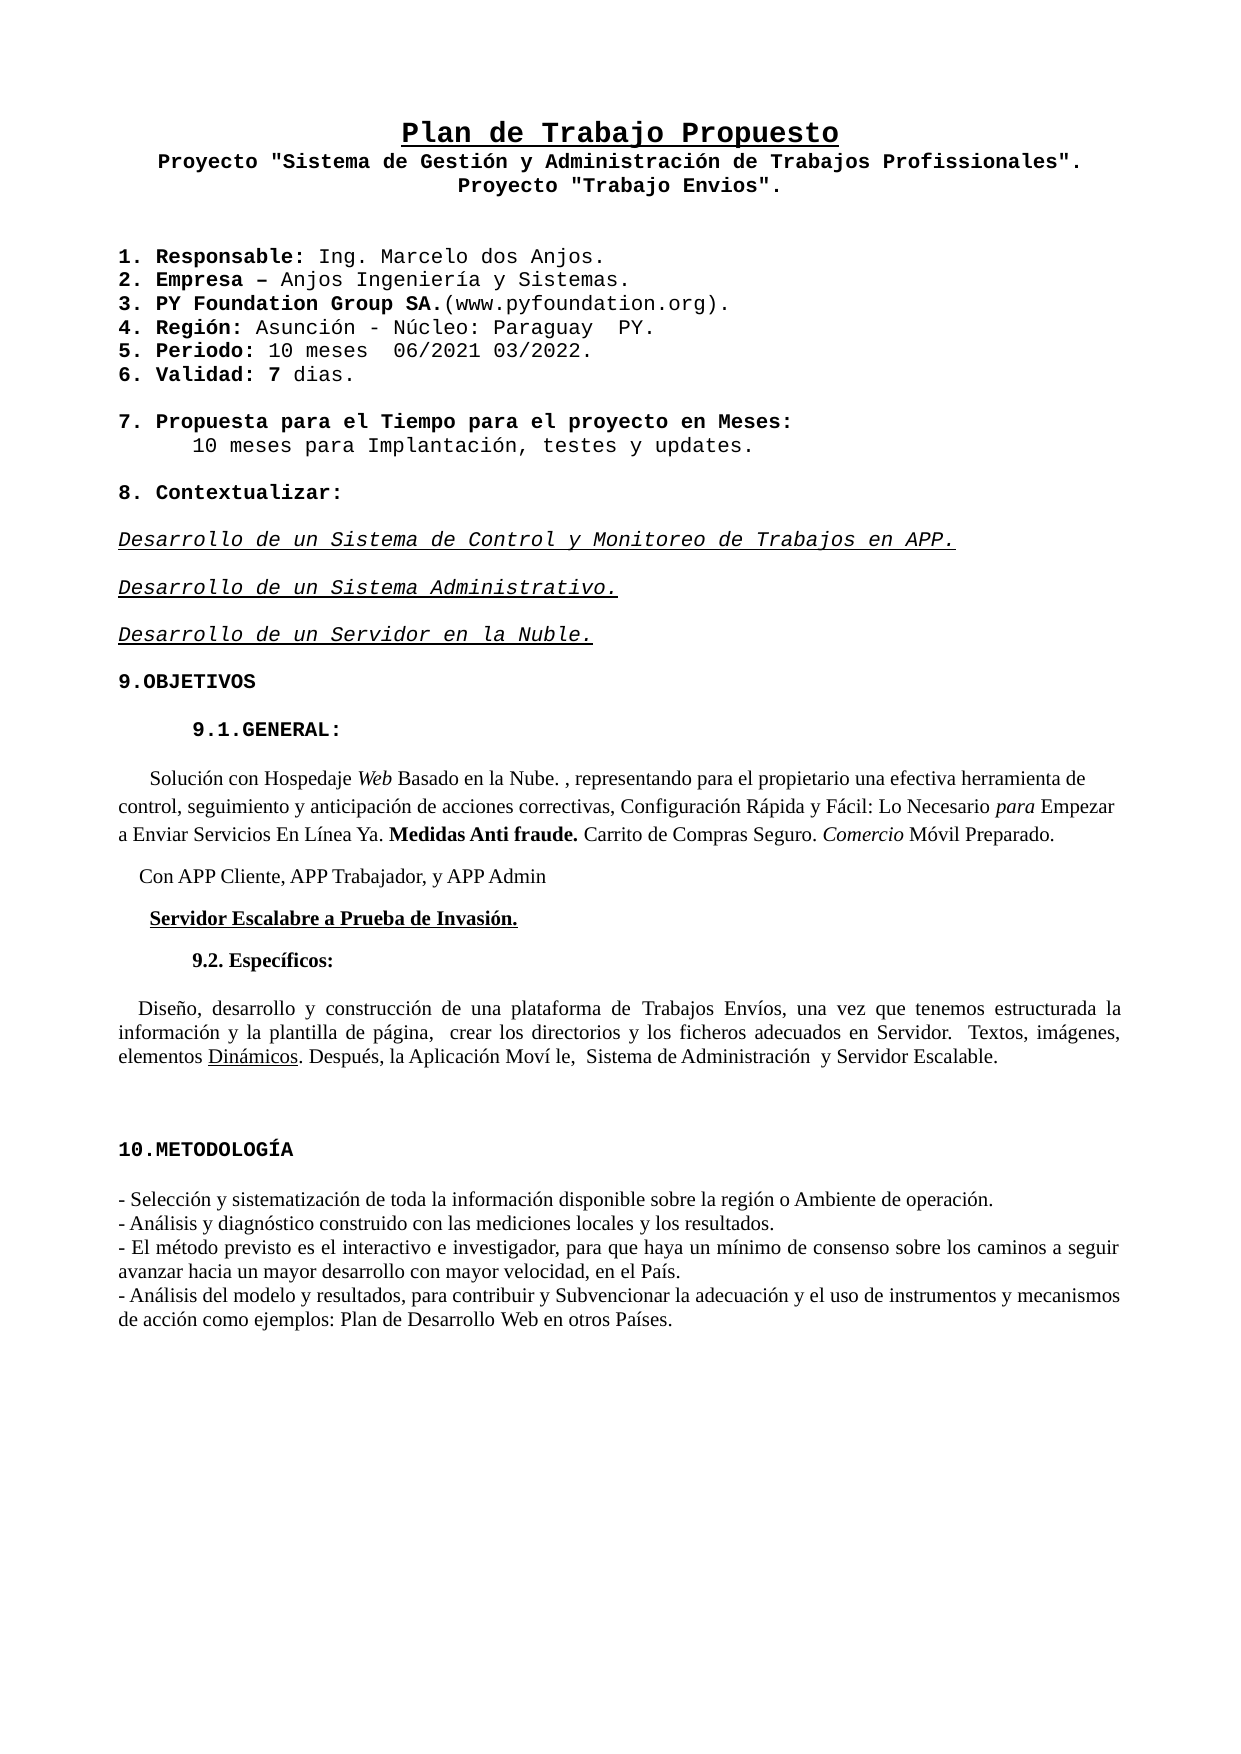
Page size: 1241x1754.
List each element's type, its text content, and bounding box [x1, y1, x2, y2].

text 10 meses para Implantación, testes y updates. [118, 435, 1122, 458]
text 6. Validad: 7 dias. [118, 364, 1122, 388]
text Proyecto "Sistema de Gestión y Administración de Trabajos Profissionales". [118, 151, 1122, 175]
text Proyecto "Trabajo Envios". [118, 175, 1122, 198]
text 5. Periodo: 10 meses 06/2021 03/2022. [118, 340, 1122, 364]
text 10.METODOLOGÍA [118, 1139, 1122, 1163]
text 9.2. Específicos: [118, 948, 1122, 972]
text Desarrollo de un Sistema de Control y Monitoreo de Trabajos en APP. [118, 529, 1122, 553]
text Plan de Trabajo Propuesto [118, 118, 1122, 151]
text - Análisis del modelo y resultados, para contribuir y Subvencionar la adecuación y el uso de instrumentos y mecanismos de acción como ejemplos: Plan de Desarrollo Web en otros Países. [118, 1283, 1122, 1331]
text Diseño, desarrollo y construcción de una plataforma de Trabajos Envíos, una vez que tenemos estructurada la información y la plantilla de página, crear los directorios y los ficheros adecuados en Servidor. Textos, imágenes, elementos Dinámicos. Después, la Aplicación Moví le, Sistema de Administración y Servidor Escalable. [118, 996, 1122, 1068]
text Desarrollo de un Sistema Administrativo. [118, 577, 1122, 600]
text 8. Contextualizar: [118, 482, 1122, 506]
text 3. PY Foundation Group SA.(www.pyfoundation.org). [118, 293, 1122, 317]
text Desarrollo de un Servidor en la Nuble. [118, 624, 1122, 648]
text - Selección y sistematización de toda la información disponible sobre la región o Ambiente de operación. [118, 1187, 1122, 1211]
text Con APP Cliente, APP Trabajador, y APP Admin [118, 864, 1122, 888]
text - Análisis y diagnóstico construido con las mediciones locales y los resultados. [118, 1211, 1122, 1235]
text 9.1.GENERAL: [118, 719, 1122, 742]
text Servidor Escalabre a Prueba de Invasión. [118, 906, 1122, 930]
text 7. Propuesta para el Tiempo para el proyecto en Meses: [118, 411, 1122, 435]
text 2. Empresa – Anjos Ingeniería y Sistemas. [118, 269, 1122, 293]
text Solución con Hospedaje Web Basado en la Nube. , representando para el propietario una efectiva herramienta de control, seguimiento y anticipación de acciones correctivas, Configuración Rápida y Fácil: Lo Necesario para Empezar a Enviar Servicios En Línea Ya. Medidas Anti fraude. Carrito de Compras Seguro. Comercio Móvil Preparado. [118, 766, 1122, 846]
text 1. Responsable: Ing. Marcelo dos Anjos. [118, 246, 1122, 269]
text 9.OBJETIVOS [118, 671, 1122, 695]
text 4. Región: Asunción - Núcleo: Paraguay PY. [118, 317, 1122, 340]
text - El método previsto es el interactivo e investigador, para que haya un mínimo de consenso sobre los caminos a seguir avanzar hacia un mayor desarrollo con mayor velocidad, en el País. [118, 1235, 1122, 1283]
